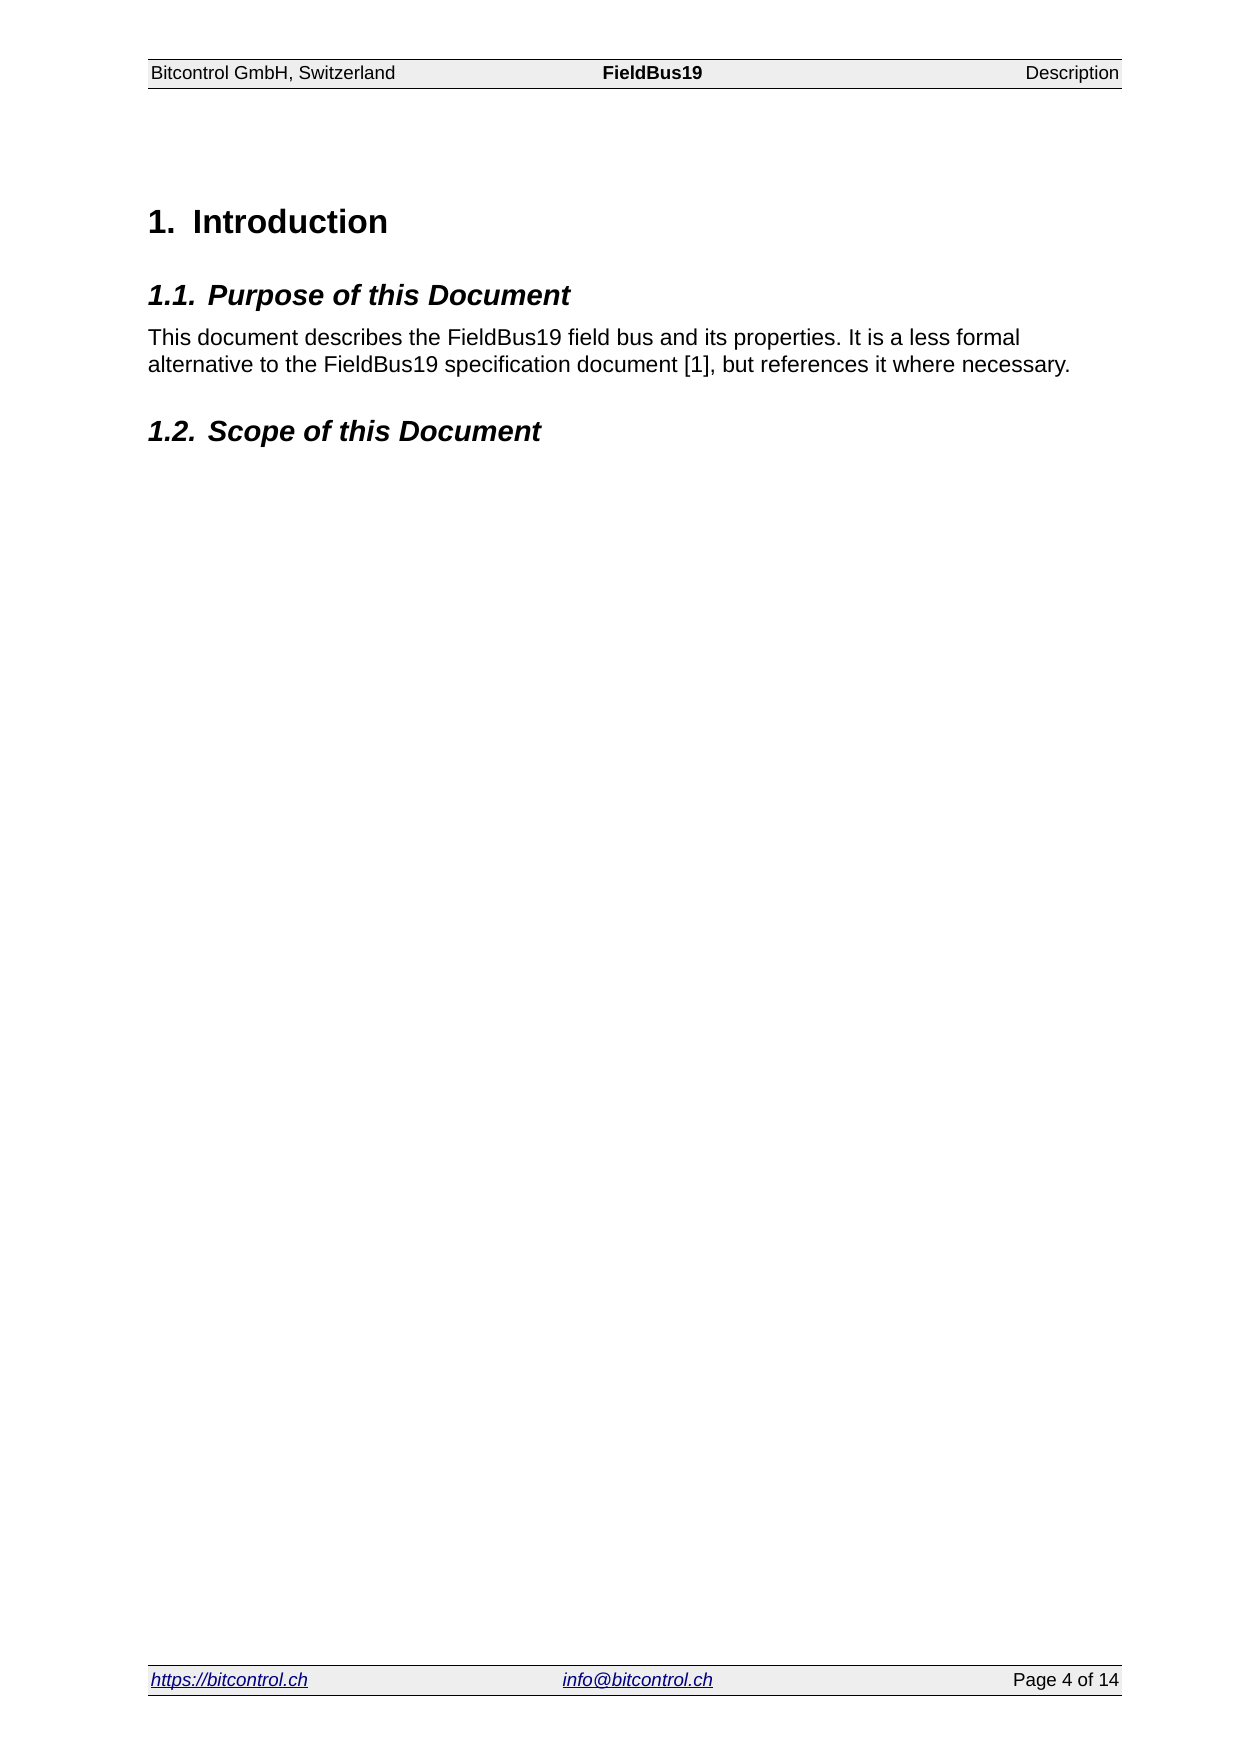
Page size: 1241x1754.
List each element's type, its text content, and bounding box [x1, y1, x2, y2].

subtitle Introduction [148, 202, 1122, 241]
subtitle Scope of this Document [148, 414, 1122, 448]
text This document describes the FieldBus19 field bus and its properties. It is a less formal alternative to the FieldBus19 specification document [1], but references it where necessary. [148, 324, 1122, 377]
subtitle Purpose of this Document [148, 278, 1122, 312]
